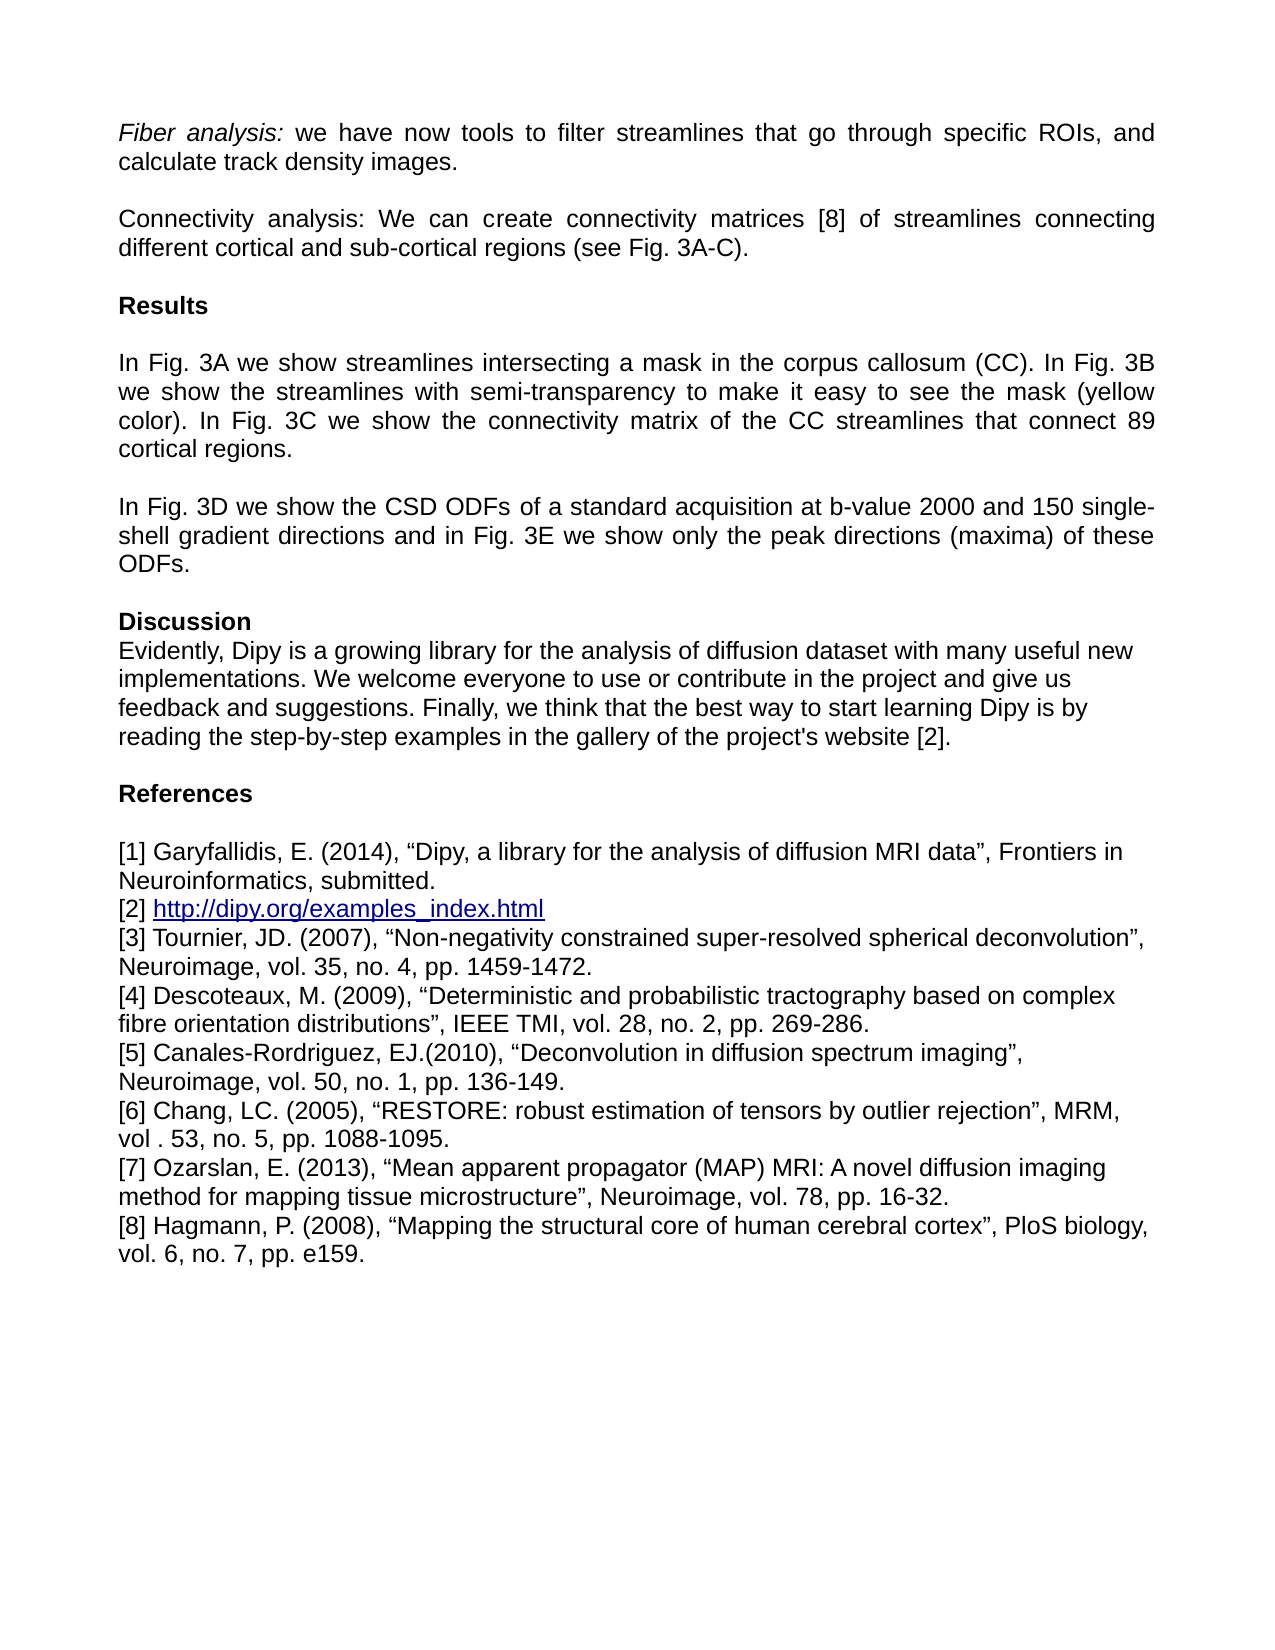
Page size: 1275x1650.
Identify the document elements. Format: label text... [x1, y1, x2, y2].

text [4] Descoteaux, M. (2009), “Deterministic and probabilistic tractography based on complex fibre orientation distributions”, IEEE TMI, vol. 28, no. 2, pp. 269-286. [118, 981, 1157, 1038]
text [7] Ozarslan, E. (2013), “Mean apparent propagator (MAP) MRI: A novel diffusion imaging method for mapping tissue microstructure”, Neuroimage, vol. 78, pp. 16-32. [118, 1153, 1157, 1211]
text Discussion [118, 607, 1157, 636]
text In Fig. 3A we show streamlines intersecting a mask in the corpus callosum (CC). In Fig. 3B we show the streamlines with semi-transparency to make it easy to see the mask (yellow color). In Fig. 3C we show the connectivity matrix of the CC streamlines that connect 89 cortical regions. [118, 348, 1157, 463]
text Fiber analysis: we have now tools to filter streamlines that go through specific ROIs, and calculate track density images. [118, 118, 1157, 176]
text [3] Tournier, JD. (2007), “Non-negativity constrained super-resolved spherical deconvolution”, Neuroimage, vol. 35, no. 4, pp. 1459-1472. [118, 923, 1157, 981]
text In Fig. 3D we show the CSD ODFs of a standard acquisition at b-value 2000 and 150 single-shell gradient directions and in Fig. 3E we show only the peak directions (maxima) of these ODFs. [118, 492, 1157, 578]
text References [118, 779, 1157, 808]
text Connectivity analysis: We can create connectivity matrices [8] of streamlines connecting different cortical and sub-cortical regions (see Fig. 3A-C). [118, 204, 1157, 262]
text [6] Chang, LC. (2005), “RESTORE: robust estimation of tensors by outlier rejection”, MRM, vol . 53, no. 5, pp. 1088-1095. [118, 1096, 1157, 1153]
text Evidently, Dipy is a growing library for the analysis of diffusion dataset with many useful new implementations. We welcome everyone to use or contribute in the project and give us feedback and suggestions. Finally, we think that the best way to start learning Dipy is by reading the step-by-step examples in the gallery of the project's website [2]. [118, 636, 1157, 751]
text [8] Hagmann, P. (2008), “Mapping the structural core of human cerebral cortex”, PloS biology, vol. 6, no. 7, pp. e159. [118, 1211, 1157, 1268]
text [1] Garyfallidis, E. (2014), “Dipy, a library for the analysis of diffusion MRI data”, Frontiers in Neuroinformatics, submitted. [118, 837, 1157, 894]
text Results [118, 291, 1157, 319]
text [5] Canales-Rordriguez, EJ.(2010), “Deconvolution in diffusion spectrum imaging”, Neuroimage, vol. 50, no. 1, pp. 136-149. [118, 1038, 1157, 1096]
text [2] http://dipy.org/examples_index.html [118, 894, 1157, 923]
